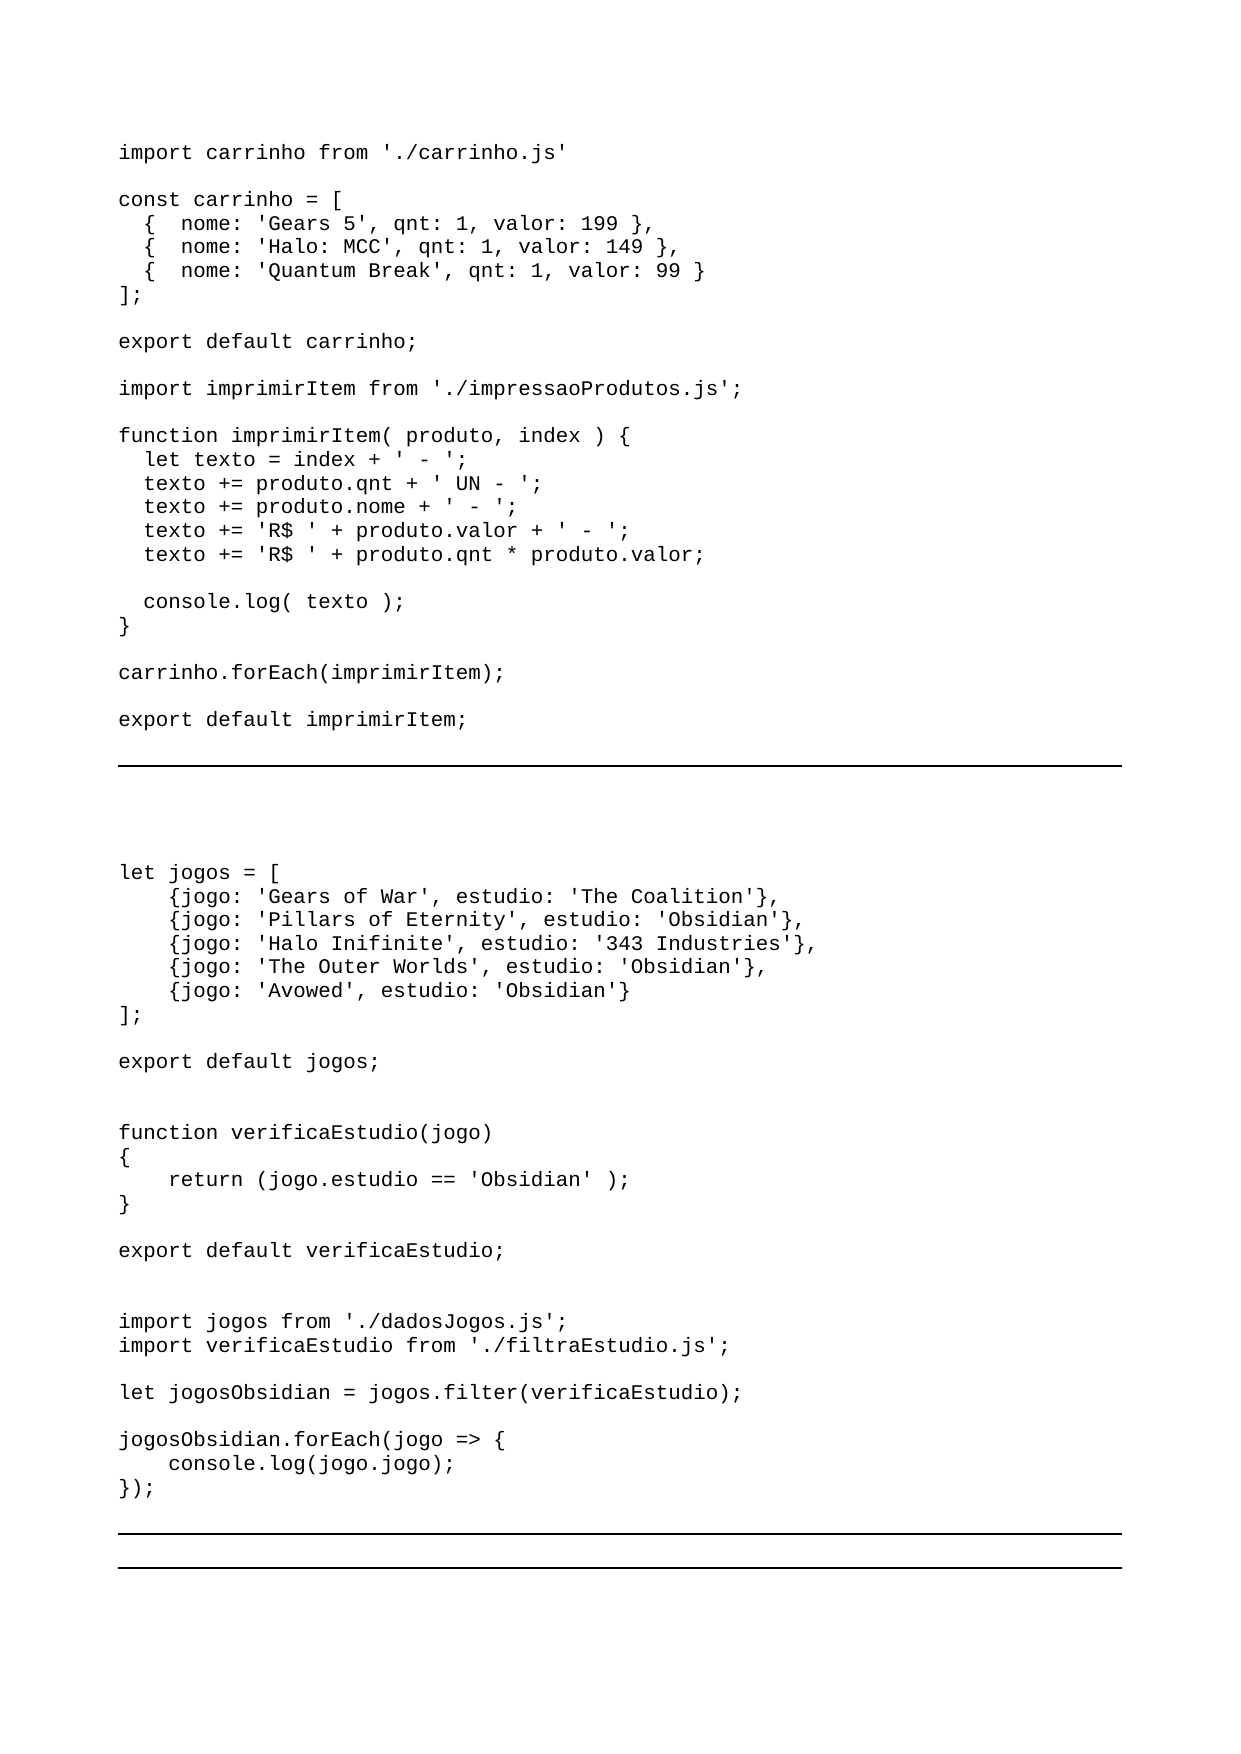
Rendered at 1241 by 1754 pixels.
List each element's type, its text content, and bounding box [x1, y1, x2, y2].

text let texto = index + ' - '; [118, 449, 1122, 473]
text texto += 'R$ ' + produto.qnt * produto.valor; [118, 544, 1122, 567]
text export default carrinho; [118, 331, 1122, 354]
text function verificaEstudio(jogo) [118, 1122, 1122, 1146]
text console.log( texto ); [118, 591, 1122, 615]
text {jogo: 'Gears of War', estudio: 'The Coalition'}, [118, 886, 1122, 909]
text jogosObsidian.forEach(jogo => { [118, 1429, 1122, 1453]
text { [118, 1146, 1122, 1169]
text texto += produto.qnt + ' UN - '; [118, 473, 1122, 496]
text const carrinho = [ [118, 189, 1122, 213]
text return (jogo.estudio == 'Obsidian' ); [118, 1169, 1122, 1193]
text import carrinho from './carrinho.js' [118, 142, 1122, 165]
text let jogosObsidian = jogos.filter(verificaEstudio); [118, 1382, 1122, 1406]
text function imprimirItem( produto, index ) { [118, 426, 1122, 449]
text { nome: 'Quantum Break', qnt: 1, valor: 99 } [118, 260, 1122, 284]
text export default verificaEstudio; [118, 1240, 1122, 1264]
text {jogo: 'Avowed', estudio: 'Obsidian'} [118, 980, 1122, 1004]
text export default jogos; [118, 1051, 1122, 1075]
text import imprimirItem from './impressaoProdutos.js'; [118, 378, 1122, 402]
text import jogos from './dadosJogos.js'; [118, 1311, 1122, 1335]
text texto += 'R$ ' + produto.valor + ' - '; [118, 520, 1122, 544]
text texto += produto.nome + ' - '; [118, 496, 1122, 520]
text ]; [118, 1004, 1122, 1027]
text export default imprimirItem; [118, 709, 1122, 733]
text import verificaEstudio from './filtraEstudio.js'; [118, 1335, 1122, 1358]
text {jogo: 'The Outer Worlds', estudio: 'Obsidian'}, [118, 957, 1122, 980]
text { nome: 'Halo: MCC', qnt: 1, valor: 149 }, [118, 236, 1122, 260]
text ]; [118, 284, 1122, 307]
text console.log(jogo.jogo); [118, 1453, 1122, 1477]
text } [118, 615, 1122, 638]
text carrinho.forEach(imprimirItem); [118, 662, 1122, 686]
text { nome: 'Gears 5', qnt: 1, valor: 199 }, [118, 213, 1122, 236]
text let jogos = [ [118, 862, 1122, 886]
text } [118, 1193, 1122, 1217]
text }); [118, 1477, 1122, 1500]
text {jogo: 'Pillars of Eternity', estudio: 'Obsidian'}, [118, 909, 1122, 933]
text {jogo: 'Halo Inifinite', estudio: '343 Industries'}, [118, 933, 1122, 957]
